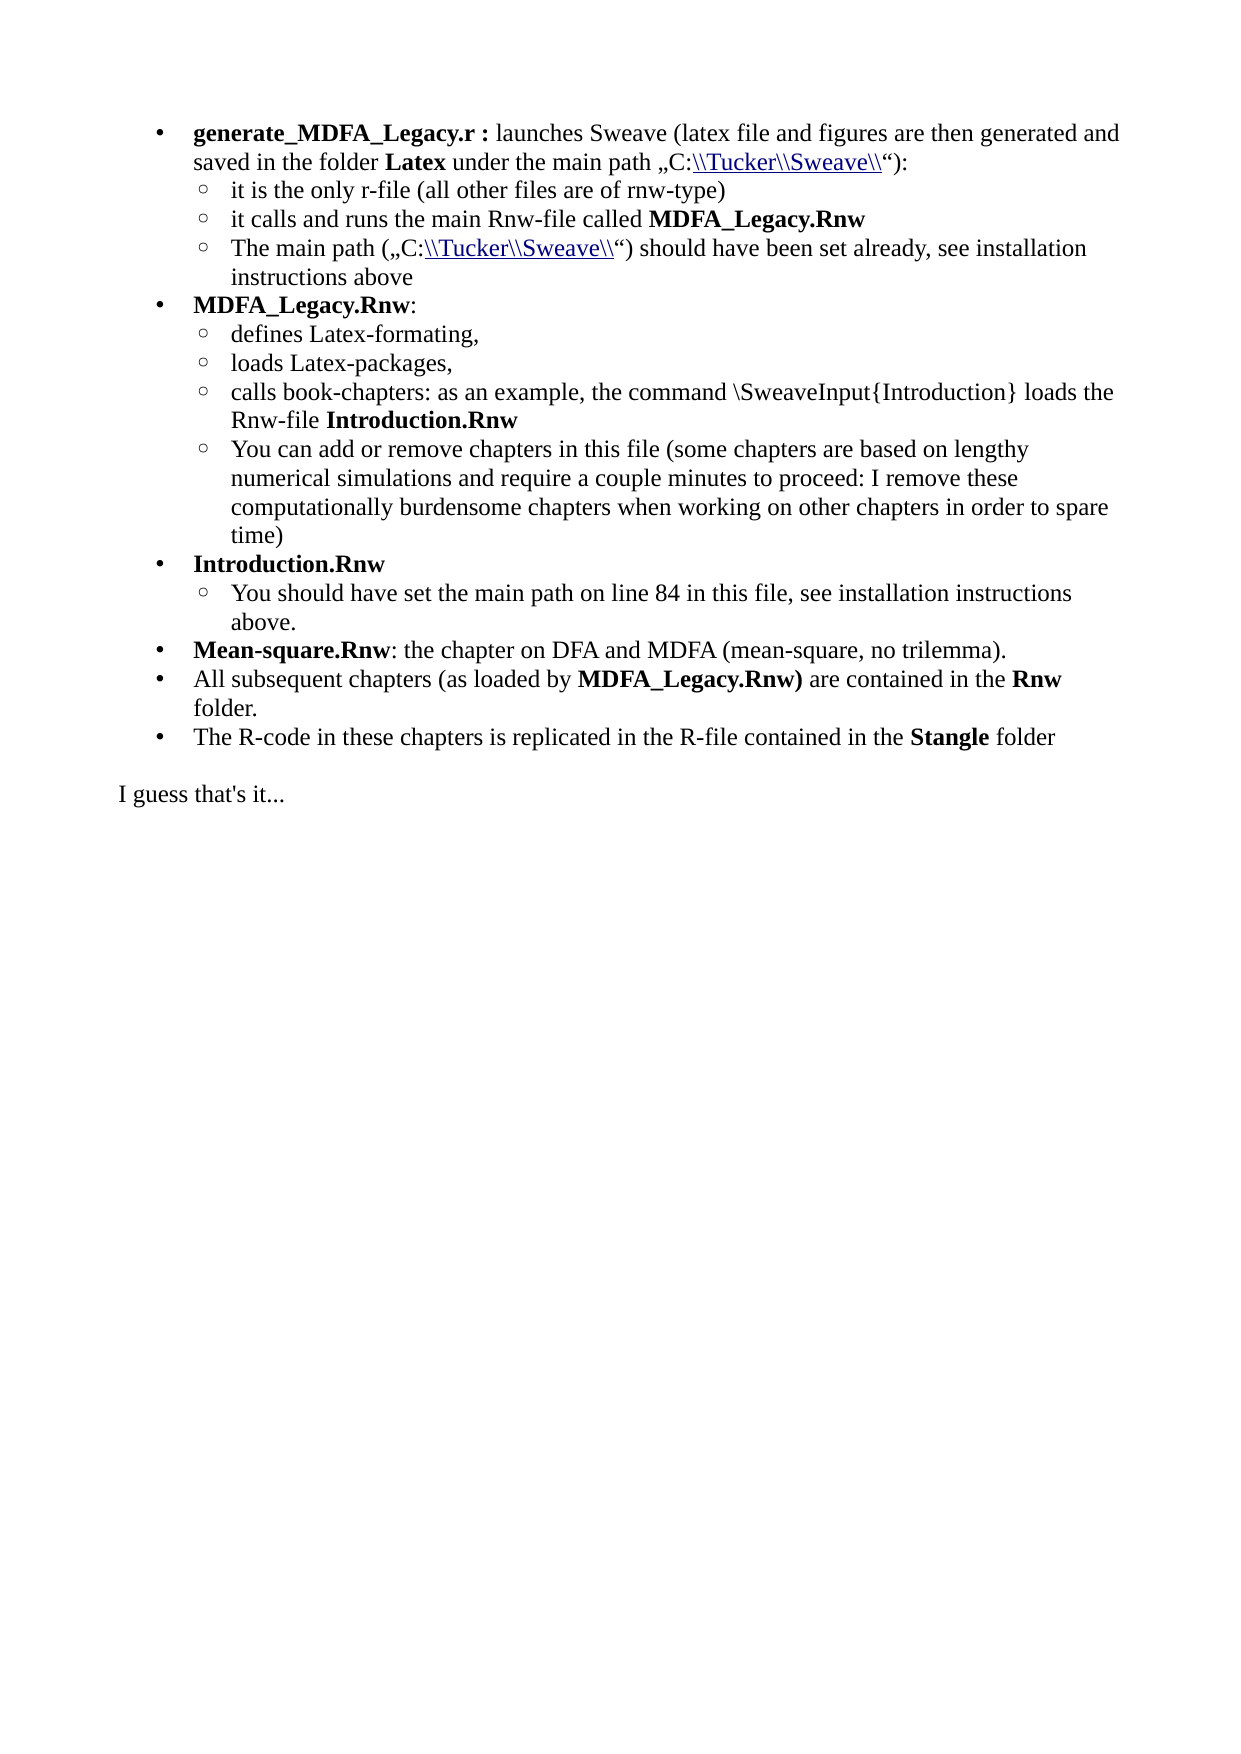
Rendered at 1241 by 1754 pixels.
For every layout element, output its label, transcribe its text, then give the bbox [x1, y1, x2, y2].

list You can add or remove chapters in this file (some chapters are based on lengthy numerical simulations and require a couple minutes to proceed: I remove these computationally burdensome chapters when working on other chapters in order to spare time) [193, 434, 1122, 549]
list calls book-chapters: as an example, the command \SweaveInput{Introduction} loads the Rnw-file Introduction.Rnw [193, 377, 1122, 434]
list MDFA_Legacy.Rnw: [156, 291, 1122, 319]
list The R-code in these chapters is replicated in the R-file contained in the Stangle folder [156, 722, 1122, 751]
list Introduction.Rnw [156, 549, 1122, 578]
list it calls and runs the main Rnw-file called MDFA_Legacy.Rnw [193, 204, 1122, 233]
list Mean-square.Rnw: the chapter on DFA and MDFA (mean-square, no trilemma). [156, 636, 1122, 664]
list loads Latex-packages, [193, 348, 1122, 377]
list All subsequent chapters (as loaded by MDFA_Legacy.Rnw) are contained in the Rnw folder. [156, 664, 1122, 722]
list defines Latex-formating, [193, 319, 1122, 348]
list generate_MDFA_Legacy.r : launches Sweave (latex file and figures are then generated and saved in the folder Latex under the main path „C:\\Tucker\\Sweave\\“): [156, 118, 1122, 176]
list it is the only r-file (all other files are of rnw-type) [193, 176, 1122, 204]
list You should have set the main path on line 84 in this file, see installation instructions above. [193, 578, 1122, 636]
list The main path („C:\\Tucker\\Sweave\\“) should have been set already, see installation instructions above [193, 233, 1122, 291]
text I guess that's it... [118, 779, 1122, 808]
